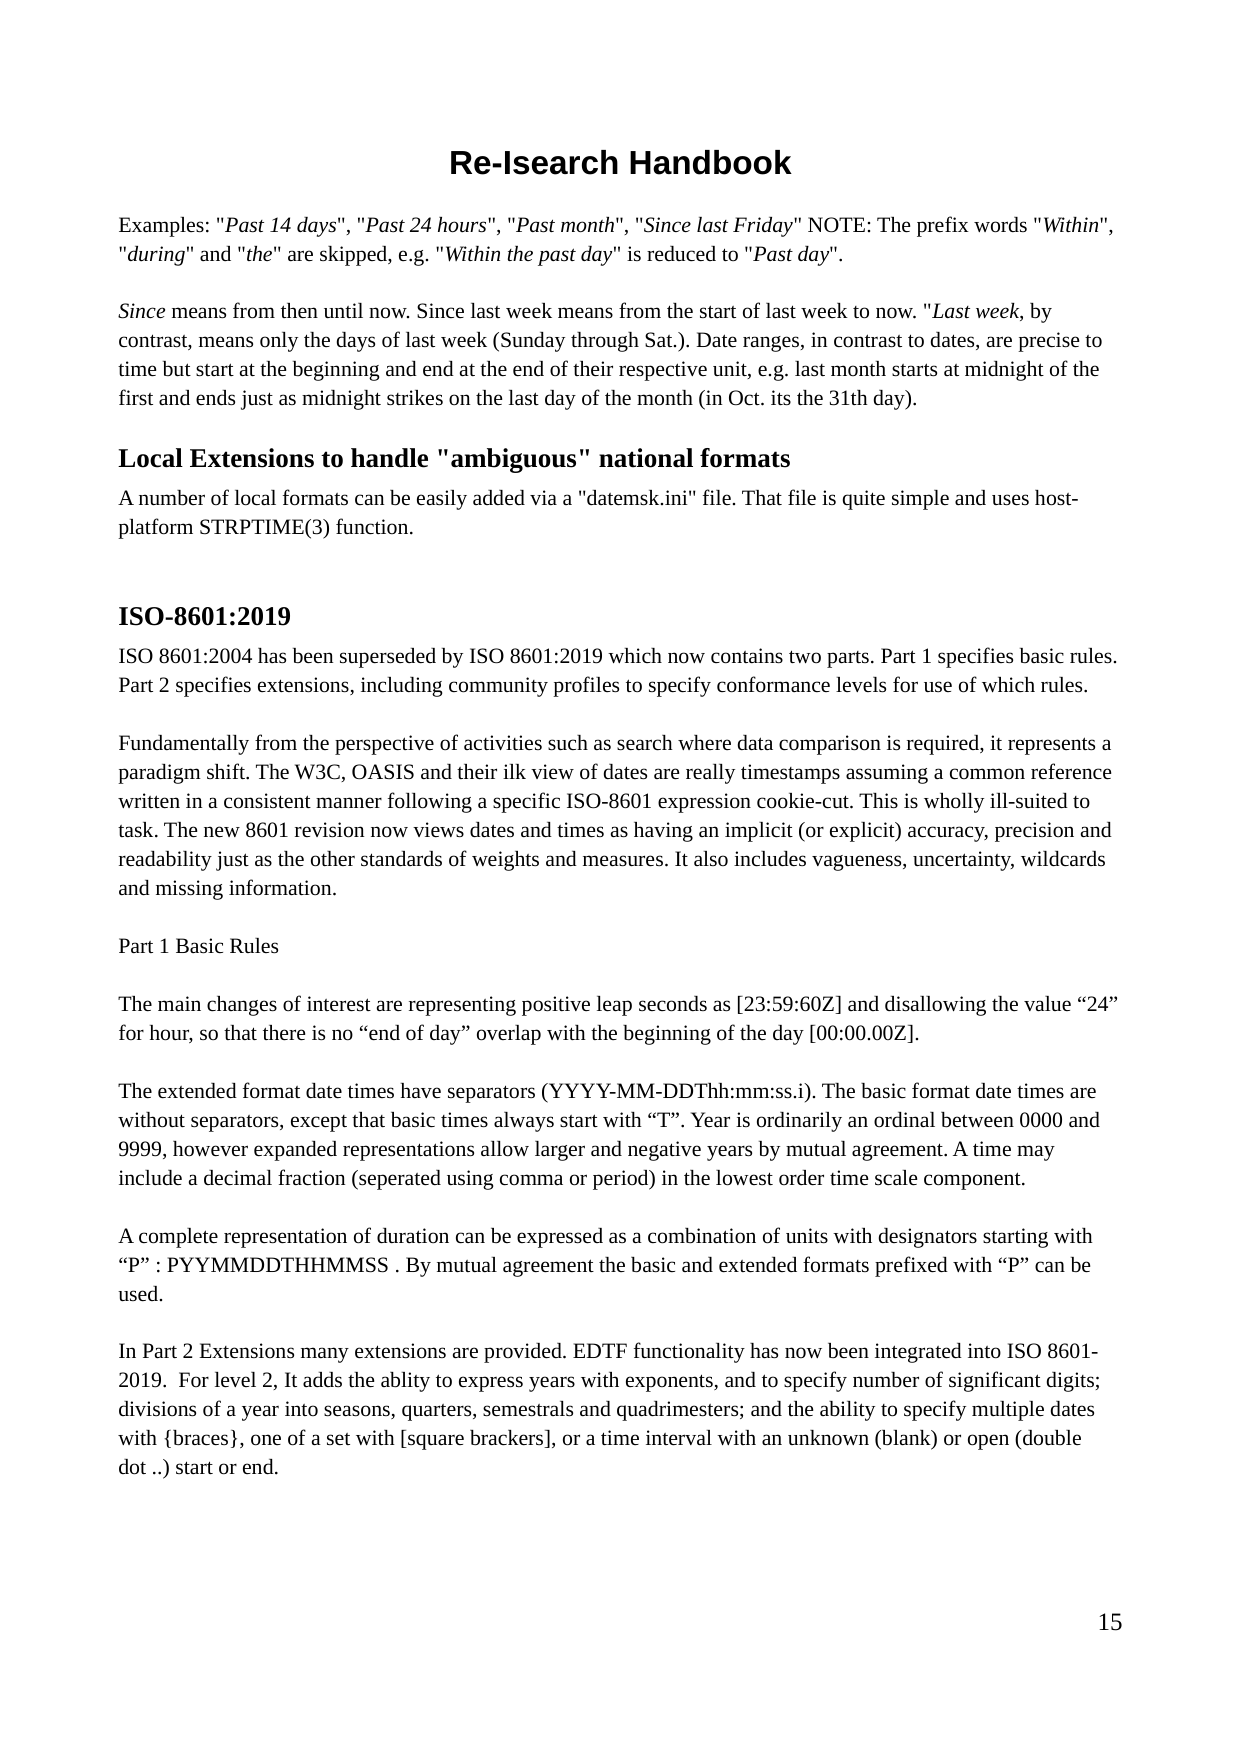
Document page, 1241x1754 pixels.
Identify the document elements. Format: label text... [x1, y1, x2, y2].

text A number of local formats can be easily added via a "datemsk.ini" file. That file is quite simple and uses host-platform STRPTIME(3) function. [118, 485, 1122, 539]
text Fundamentally from the perspective of activities such as search where data comparison is required, it represents a paradigm shift. The W3C, OASIS and their ilk view of dates are really timestamps assuming a common reference written in a consistent manner following a specific ISO-8601 expression cookie-cut. This is wholly ill-suited to task. The new 8601 revision now views dates and times as having an implicit (or explicit) accuracy, precision and readability just as the other standards of weights and measures. It also includes vagueness, uncertainty, wildcards and missing information. [118, 730, 1122, 900]
subtitle Local Extensions to handle "ambiguous" national formats [118, 442, 1122, 473]
text Part 1 Basic Rules [118, 933, 1122, 958]
text Examples: "Past 14 days", "Past 24 hours", "Past month", "Since last Friday" NOTE: The prefix words "Within", "during" and "the" are skipped, e.g. "Within the past day" is reduced to "Past day". [118, 212, 1122, 295]
text The extended format date times have separators (YYYY-MM-DDThh:mm:ss.i). The basic format date times are without separators, except that basic times always start with “T”. Year is ordinarily an ordinal between 0000 and 9999, however expanded representations allow larger and negative years by mutual agreement. A time may include a decimal fraction (seperated using comma or period) in the lowest order time scale component. [118, 1078, 1122, 1190]
text In Part 2 Extensions many extensions are provided. EDTF functionality has now been integrated into ISO 8601-2019. For level 2, It adds the ablity to express years with exponents, and to specify number of significant digits; divisions of a year into seasons, quarters, semestrals and quadrimesters; and the ability to specify multiple dates with {braces}, one of a set with [square brackers], or a time interval with an unknown (blank) or open (double dot ..) start or end. [118, 1338, 1122, 1479]
subtitle ISO-8601:2019 [118, 600, 1122, 631]
text ISO 8601:2004 has been superseded by ISO 8601:2019 which now contains two parts. Part 1 specifies basic rules. Part 2 specifies extensions, including community profiles to specify conformance levels for use of which rules. [118, 643, 1122, 698]
text Since means from then until now. Since last week means from the start of last week to now. "Last week, by contrast, means only the days of last week (Sunday through Sat.). Date ranges, in contrast to dates, are precise to time but start at the beginning and end at the end of their respective unit, e.g. last month starts at midnight of the first and ends just as midnight strikes on the last day of the month (in Oct. its the 31th day). [118, 298, 1122, 411]
text A complete representation of duration can be expressed as a combination of units with designators starting with “P” : PYYMMDDTHHMMSS . By mutual agreement the basic and extended formats prefixed with “P” can be used. [118, 1223, 1122, 1306]
text The main changes of interest are representing positive leap seconds as [23:59:60Z] and disallowing the value “24” for hour, so that there is no “end of day” overlap with the beginning of the day [00:00.00Z]. [118, 991, 1122, 1045]
